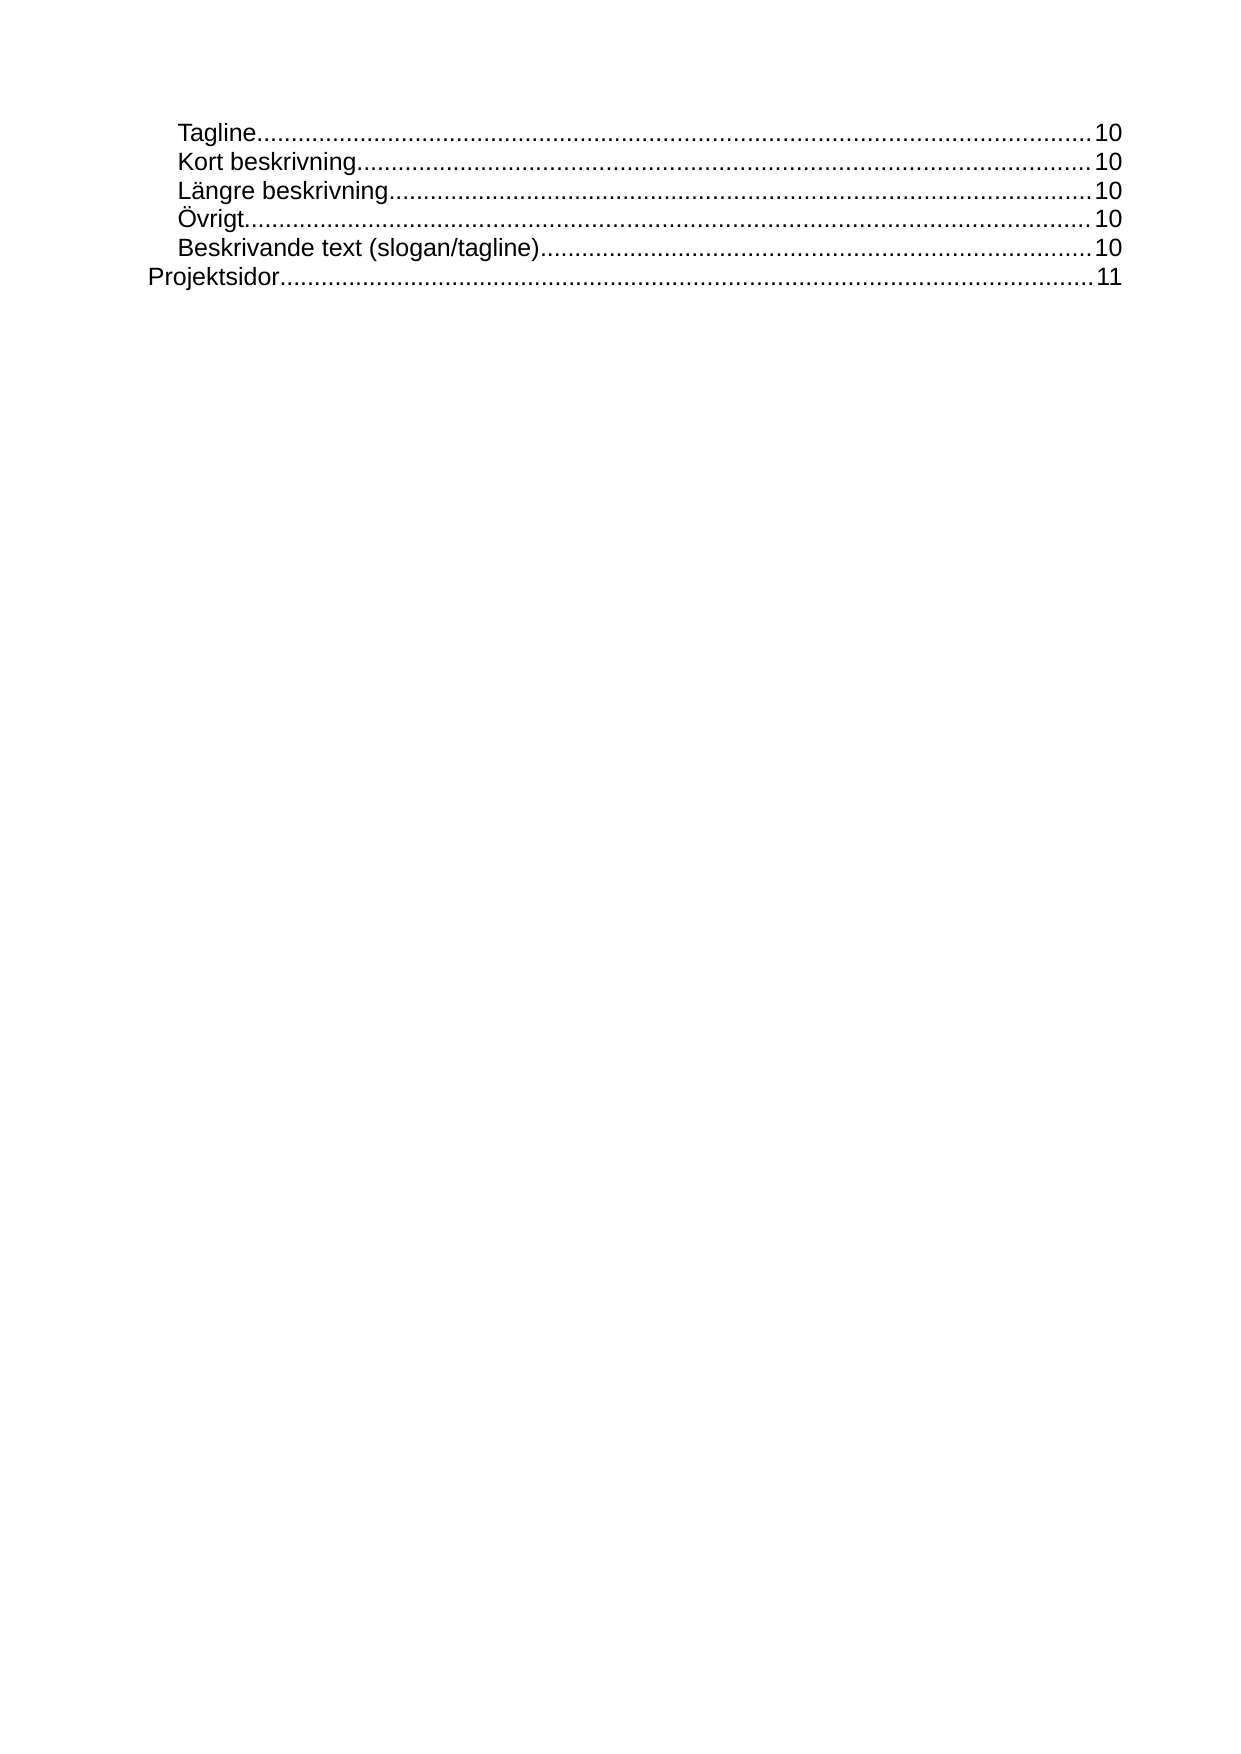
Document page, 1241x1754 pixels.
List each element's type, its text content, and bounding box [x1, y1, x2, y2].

text Beskrivande text (slogan/tagline) 10 [177, 233, 1122, 262]
text Längre beskrivning 10 [177, 176, 1122, 204]
text Projektsidor 11 [148, 262, 1122, 291]
text Tagline 10 [177, 118, 1122, 147]
text Övrigt 10 [177, 204, 1122, 233]
text Kort beskrivning 10 [177, 147, 1122, 176]
